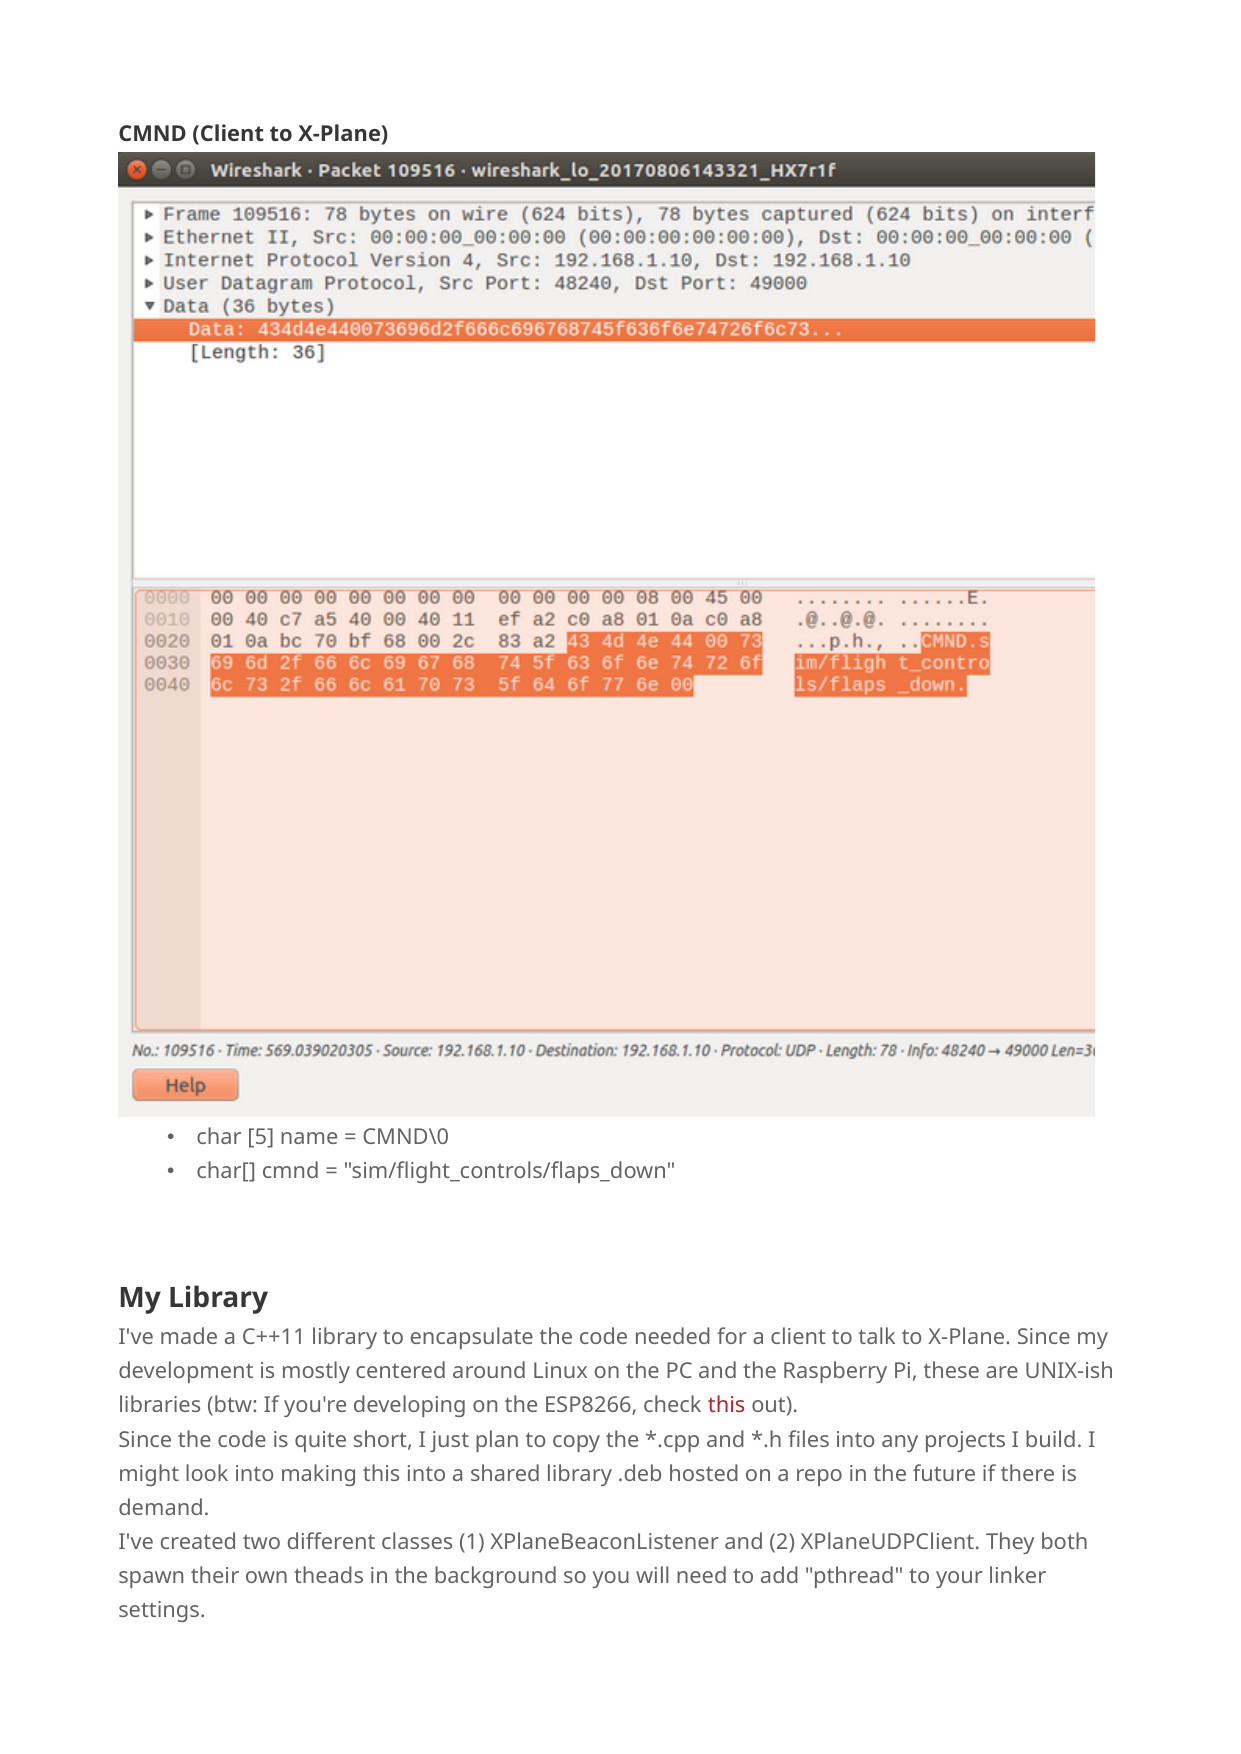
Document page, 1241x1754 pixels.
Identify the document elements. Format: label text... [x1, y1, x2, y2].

list char[] cmnd = "sim/flight_controls/flaps_down" [167, 1155, 1122, 1184]
list char [5] name = CMND\0 [167, 1121, 1122, 1150]
text CMND (Client to X-Plane) [118, 118, 1122, 148]
picture [118, 152, 1096, 1117]
text I've created two different classes (1) XPlaneBeaconListener and (2) XPlaneUDPClient. They both spawn their own theads in the background so you will need to add "pthread" to your linker settings. [118, 1526, 1122, 1624]
text My Library [118, 1277, 1122, 1315]
text I've made a C++11 library to encapsulate the code needed for a client to talk to X-Plane. Since my development is mostly centered around Linux on the PC and the Raspberry Pi, these are UNIX-ish libraries (btw: If you're developing on the ESP8266, check this out). [118, 1321, 1122, 1419]
text Since the code is quite short, I just plan to copy the *.cpp and *.h files into any projects I build. I might look into making this into a shared library .deb hosted on a repo in the future if there is demand. [118, 1424, 1122, 1522]
